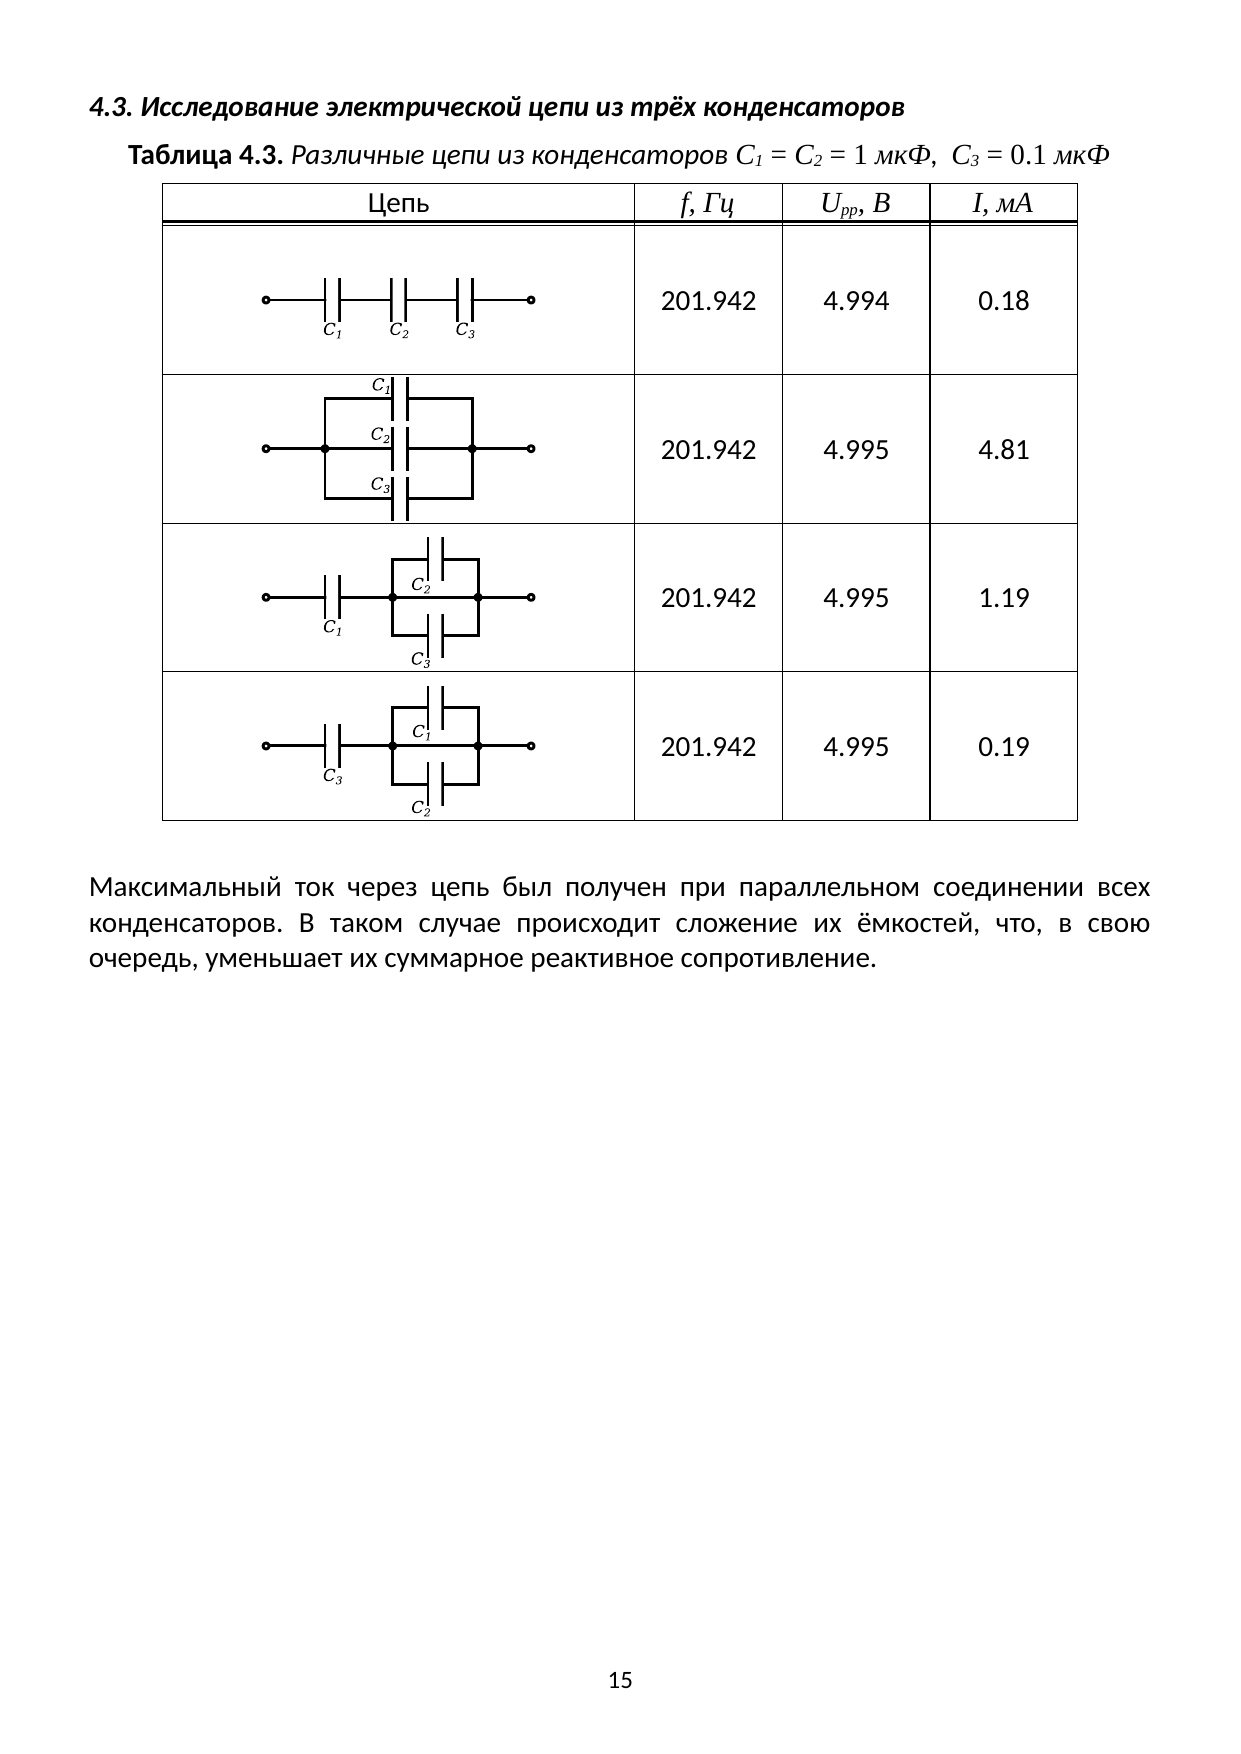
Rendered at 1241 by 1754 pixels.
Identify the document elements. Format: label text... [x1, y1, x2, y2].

table_header I, мА [931, 184, 1077, 220]
table_cell 1.19 [931, 524, 1077, 671]
table_cell 201.942 [635, 524, 782, 671]
table_cell 4.81 [931, 375, 1077, 522]
table_cell 4.994 [783, 226, 929, 374]
text Максимальный ток через цепь был получен при параллельном соединении всех конденсаторов. В таком случае происходит сложение их ёмкостей, что, в свою очередь, уменьшает их суммарное реактивное сопротивление. [88, 868, 1152, 975]
table_cell 0.18 [931, 226, 1077, 374]
table_cell [163, 524, 634, 671]
table_cell 201.942 [635, 375, 782, 522]
table_cell 201.942 [635, 672, 782, 820]
subtitle 4.3. Исследование электрической цепи из трёх конденсаторов [88, 88, 1152, 124]
table_cell 4.995 [783, 672, 929, 820]
table_cell 4.995 [783, 524, 929, 671]
table_cell 201.942 [635, 226, 782, 374]
table_cell 0.19 [931, 672, 1077, 820]
table_cell [163, 226, 634, 374]
table_header f, Гц [635, 184, 782, 220]
table_header Цепь [163, 184, 634, 220]
table_cell 4.995 [783, 375, 929, 522]
table_cell [163, 672, 634, 820]
table_header Upp, В [783, 184, 929, 220]
table_cell [163, 375, 634, 522]
text Таблица 4.3. Различные цепи из конденсаторов C1 = C2 = 1 мкФ, C3 = 0.1 мкФ [88, 136, 1152, 172]
